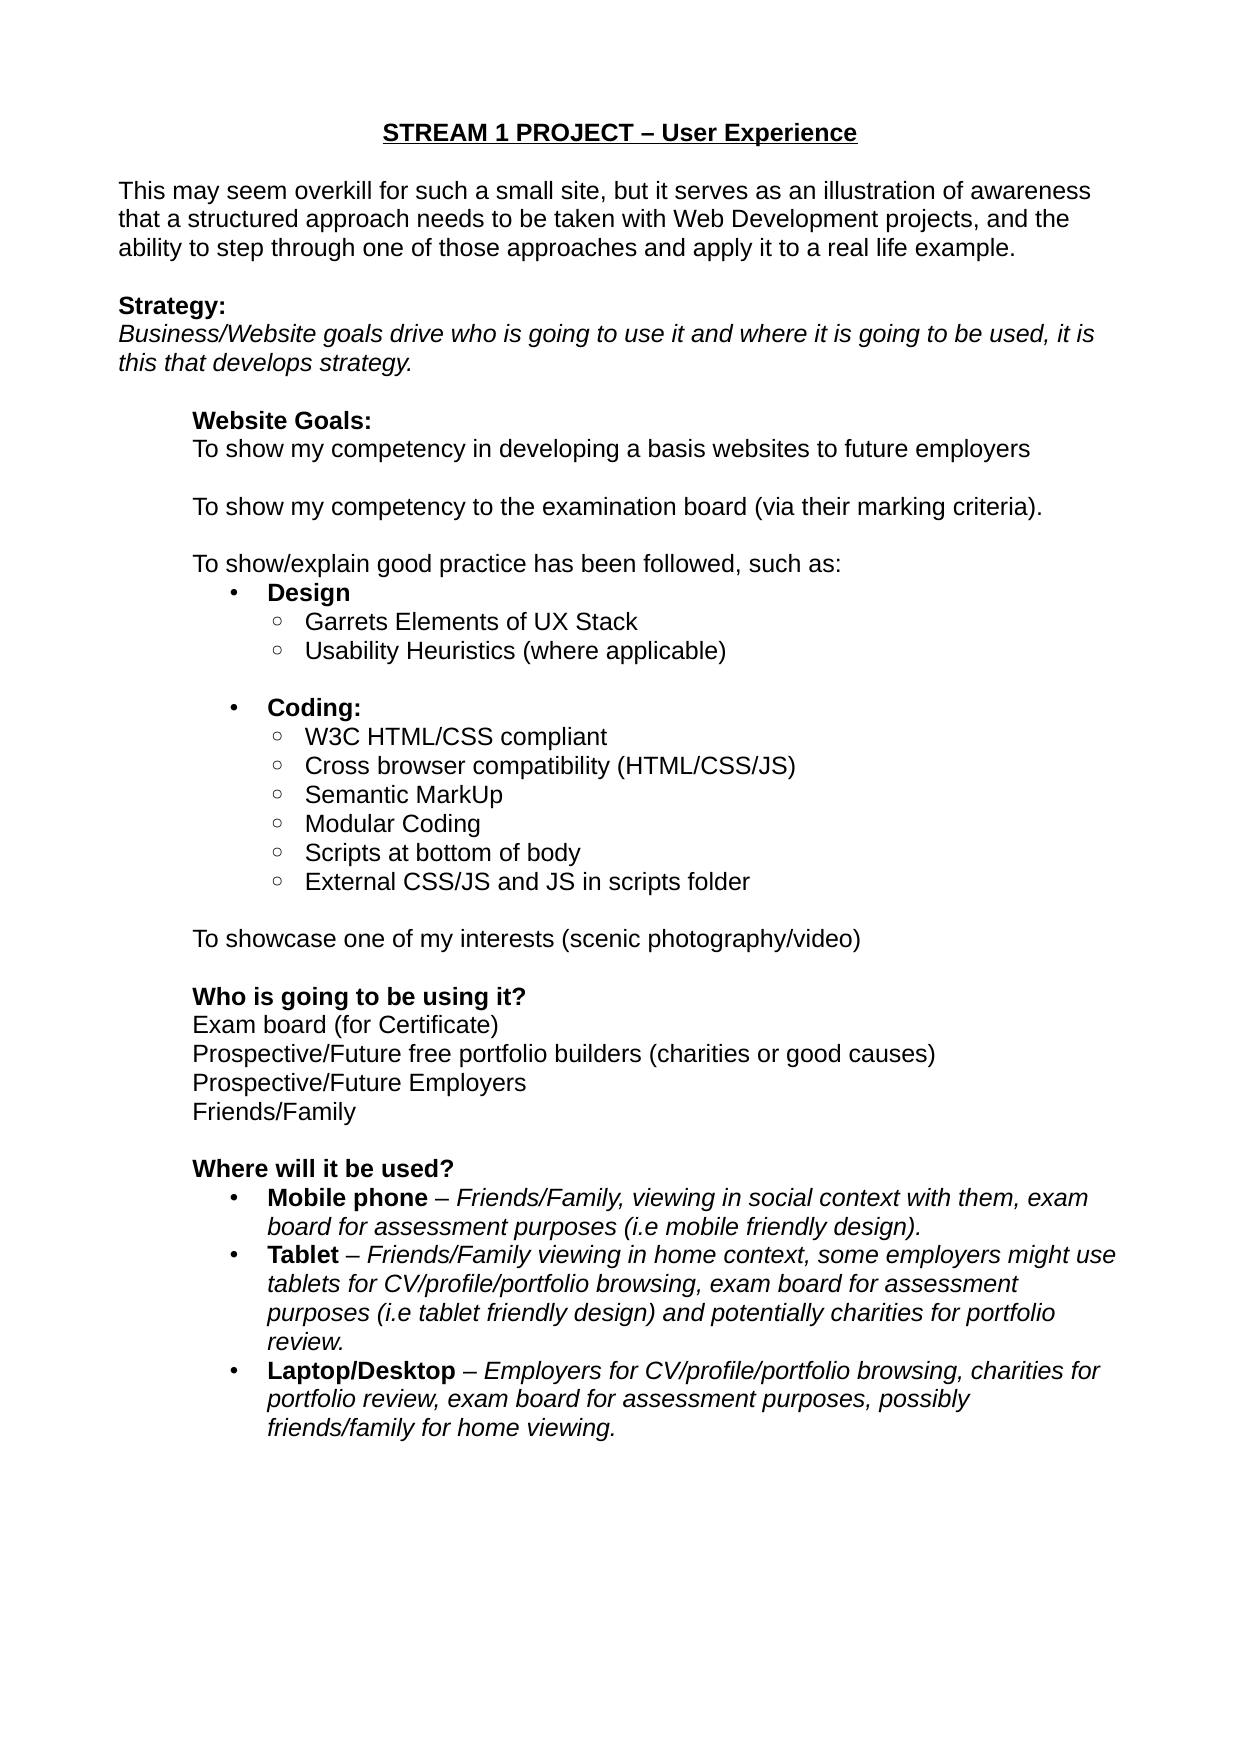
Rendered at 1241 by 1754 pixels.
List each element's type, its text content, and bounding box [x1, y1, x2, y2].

list Scripts at bottom of body [267, 838, 1122, 867]
text Business/Website goals drive who is going to use it and where it is going to be used, it is this that develops strategy. [118, 319, 1122, 377]
text To show/explain good practice has been followed, such as: [192, 549, 1122, 578]
list W3C HTML/CSS compliant [267, 722, 1122, 751]
text Exam board (for Certificate) [118, 1010, 1122, 1039]
text This may seem overkill for such a small site, but it serves as an illustration of awareness that a structured approach needs to be taken with Web Development projects, and the ability to step through one of those approaches and apply it to a real life example. [118, 176, 1122, 262]
list Cross browser compatibility (HTML/CSS/JS) [267, 751, 1122, 780]
list Coding: [229, 693, 1122, 722]
list External CSS/JS and JS in scripts folder [267, 867, 1122, 895]
text Prospective/Future free portfolio builders (charities or good causes) [118, 1039, 1122, 1068]
text Strategy: [118, 291, 1122, 319]
list Modular Coding [267, 809, 1122, 838]
text To show my competency in developing a basis websites to future employers [192, 434, 1122, 463]
text STREAM 1 PROJECT – User Experience [118, 118, 1122, 147]
list Mobile phone – Friends/Family, viewing in social context with them, exam board for assessment purposes (i.e mobile friendly design). [229, 1183, 1122, 1241]
list Laptop/Desktop – Employers for CV/profile/portfolio browsing, charities for portfolio review, exam board for assessment purposes, possibly friends/family for home viewing. [229, 1356, 1122, 1442]
text Friends/Family [118, 1097, 1122, 1125]
text To show my competency to the examination board (via their marking criteria). [192, 492, 1122, 521]
list Usability Heuristics (where applicable) [267, 636, 1122, 665]
list Design [229, 578, 1122, 607]
text To showcase one of my interests (scenic photography/video) [118, 924, 1122, 953]
text Prospective/Future Employers [118, 1068, 1122, 1097]
list Garrets Elements of UX Stack [267, 607, 1122, 636]
text Where will it be used? [118, 1154, 1122, 1183]
list Semantic MarkUp [267, 780, 1122, 809]
text Website Goals: [192, 406, 1122, 434]
list Tablet – Friends/Family viewing in home context, some employers might use tablets for CV/profile/portfolio browsing, exam board for assessment purposes (i.e tablet friendly design) and potentially charities for portfolio review. [229, 1241, 1122, 1356]
text Who is going to be using it? [118, 982, 1122, 1010]
